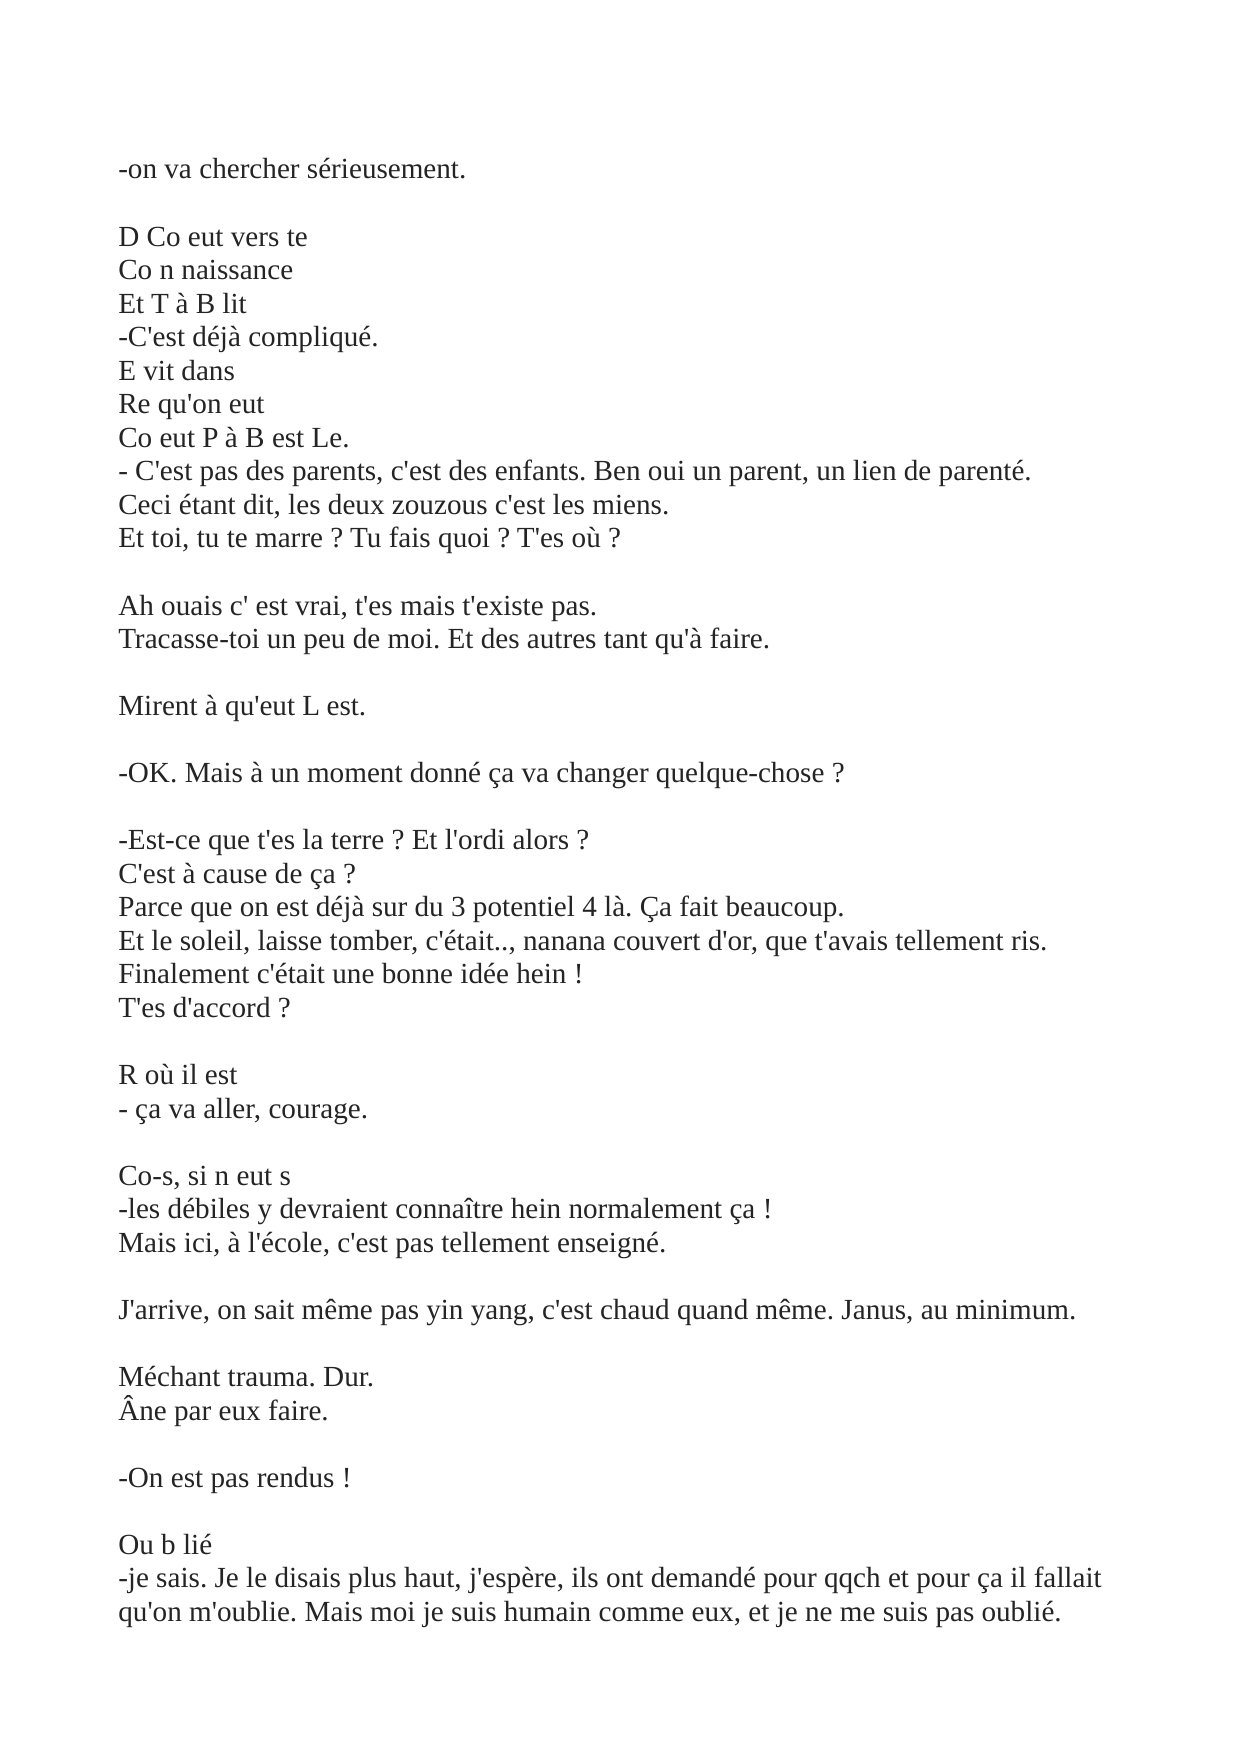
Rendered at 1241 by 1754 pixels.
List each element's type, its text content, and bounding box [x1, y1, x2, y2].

text Méchant trauma. Dur. [118, 1359, 1122, 1393]
text Tracasse-toi un peu de moi. Et des autres tant qu'à faire. [118, 621, 1122, 655]
text T'es d'accord ? [118, 990, 1122, 1024]
text -je sais. Je le disais plus haut, j'espère, ils ont demandé pour qqch et pour ça il fallait qu'on m'oublie. Mais moi je suis humain comme eux, et je ne me suis pas oublié. [118, 1560, 1122, 1627]
text Et le soleil, laisse tomber, c'était.., nanana couvert d'or, que t'avais tellement ris. [118, 923, 1122, 957]
text -C'est déjà compliqué. [118, 319, 1122, 353]
text Ah ouais c' est vrai, t'es mais t'existe pas. [118, 588, 1122, 621]
text Co eut P à B est Le. [118, 420, 1122, 453]
text Parce que on est déjà sur du 3 potentiel 4 là. Ça fait beaucoup. [118, 889, 1122, 923]
text Re qu'on eut [118, 386, 1122, 420]
text - ça va aller, courage. [118, 1091, 1122, 1124]
text Ceci étant dit, les deux zouzous c'est les miens. [118, 487, 1122, 521]
text -Est-ce que t'es la terre ? Et l'ordi alors ? [118, 822, 1122, 856]
text - C'est pas des parents, c'est des enfants. Ben oui un parent, un lien de parenté. [118, 453, 1122, 487]
text Ou b lié [118, 1527, 1122, 1560]
text D Co eut vers te [118, 219, 1122, 252]
text -les débiles y devraient connaître hein normalement ça ! [118, 1191, 1122, 1225]
text Finalement c'était une bonne idée hein ! [118, 957, 1122, 990]
text Et toi, tu te marre ? Tu fais quoi ? T'es où ? [118, 521, 1122, 554]
text -On est pas rendus ! [118, 1460, 1122, 1493]
text E vit dans [118, 353, 1122, 386]
text Âne par eux faire. [118, 1393, 1122, 1426]
text J'arrive, on sait même pas yin yang, c'est chaud quand même. Janus, au minimum. [118, 1292, 1122, 1326]
text -OK. Mais à un moment donné ça va changer quelque-chose ? [118, 755, 1122, 789]
text Mais ici, à l'école, c'est pas tellement enseigné. [118, 1225, 1122, 1258]
text Et T à B lit [118, 286, 1122, 319]
text -on va chercher sérieusement. [118, 152, 1122, 185]
text Mirent à qu'eut L est. [118, 688, 1122, 722]
text Co-s, si n eut s [118, 1158, 1122, 1191]
text Co n naissance [118, 252, 1122, 286]
text R où il est [118, 1057, 1122, 1091]
text C'est à cause de ça ? [118, 856, 1122, 889]
